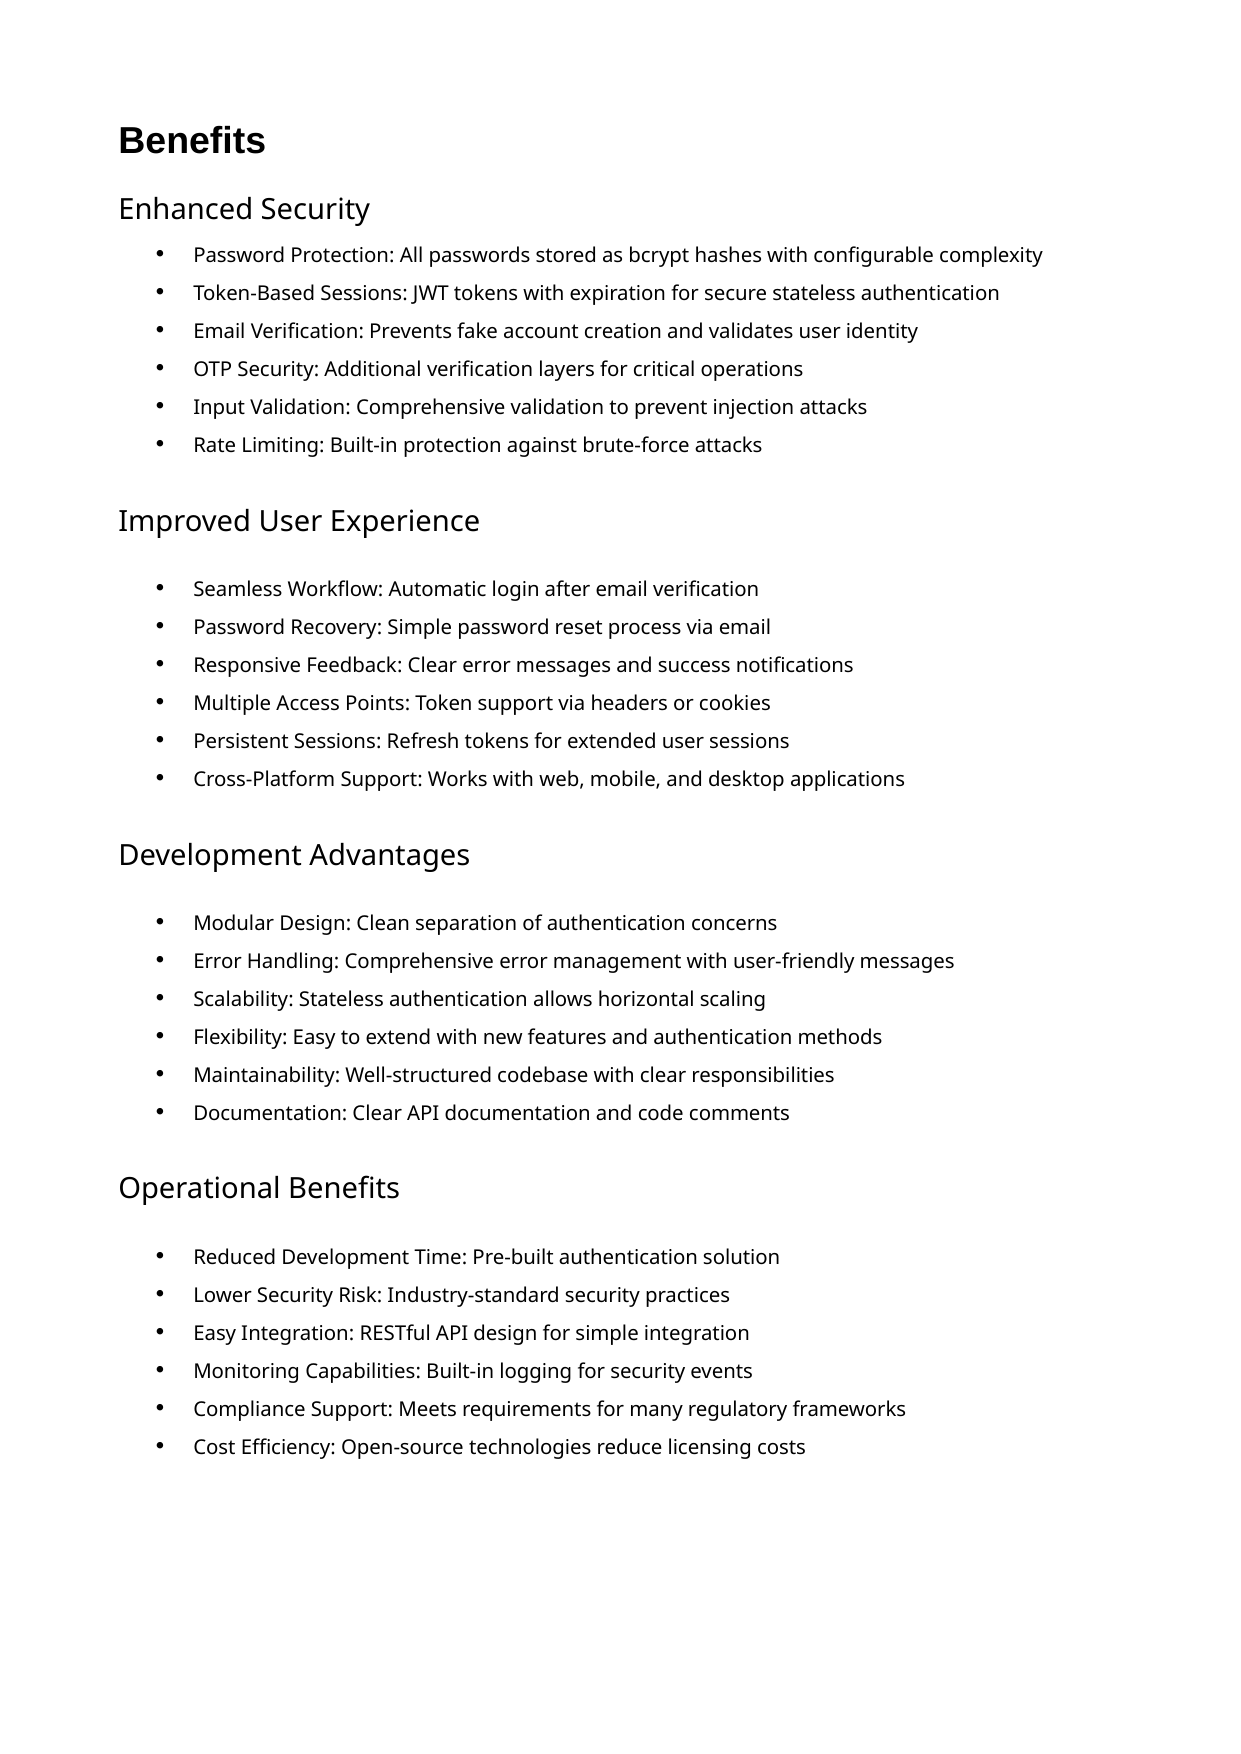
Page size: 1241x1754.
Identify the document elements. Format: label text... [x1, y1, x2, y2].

list Compliance Support: Meets requirements for many regulatory frameworks [156, 1394, 1122, 1422]
list Rate Limiting: Built-in protection against brute-force attacks [156, 431, 1122, 458]
list Responsive Feedback: Clear error messages and success notifications [156, 651, 1122, 678]
list Maintainability: Well-structured codebase with clear responsibilities [156, 1061, 1122, 1088]
list Lower Security Risk: Industry-standard security practices [156, 1280, 1122, 1308]
list Token-Based Sessions: JWT tokens with expiration for secure stateless authentication [156, 278, 1122, 306]
list Password Protection: All passwords stored as bcrypt hashes with configurable complexity [156, 241, 1122, 268]
list Email Verification: Prevents fake account creation and validates user identity [156, 317, 1122, 344]
list Multiple Access Points: Token support via headers or cookies [156, 688, 1122, 716]
list Documentation: Clear API documentation and code comments [156, 1098, 1122, 1126]
subtitle Benefits [118, 118, 1122, 161]
list Cost Efficiency: Open-source technologies reduce licensing costs [156, 1432, 1122, 1460]
list Easy Integration: RESTful API design for simple integration [156, 1318, 1122, 1346]
list OTP Security: Additional verification layers for critical operations [156, 354, 1122, 382]
subtitle Improved User Experience [118, 500, 1122, 539]
list Monitoring Capabilities: Built-in logging for security events [156, 1356, 1122, 1384]
list Modular Design: Clean separation of authentication concerns [156, 908, 1122, 936]
list Cross-Platform Support: Works with web, mobile, and desktop applications [156, 764, 1122, 792]
list Seamless Workflow: Automatic login after email verification [156, 574, 1122, 602]
list Flexibility: Easy to extend with new features and authentication methods [156, 1022, 1122, 1050]
list Scalability: Stateless authentication allows horizontal scaling [156, 984, 1122, 1012]
list Reduced Development Time: Pre-built authentication solution [156, 1242, 1122, 1270]
list Persistent Sessions: Refresh tokens for extended user sessions [156, 727, 1122, 754]
list Error Handling: Comprehensive error management with user-friendly messages [156, 946, 1122, 974]
subtitle Operational Benefits [118, 1168, 1122, 1207]
list Input Validation: Comprehensive validation to prevent injection attacks [156, 393, 1122, 420]
subtitle Development Advantages [118, 834, 1122, 873]
subtitle Enhanced Security [118, 188, 1122, 228]
list Password Recovery: Simple password reset process via email [156, 612, 1122, 640]
